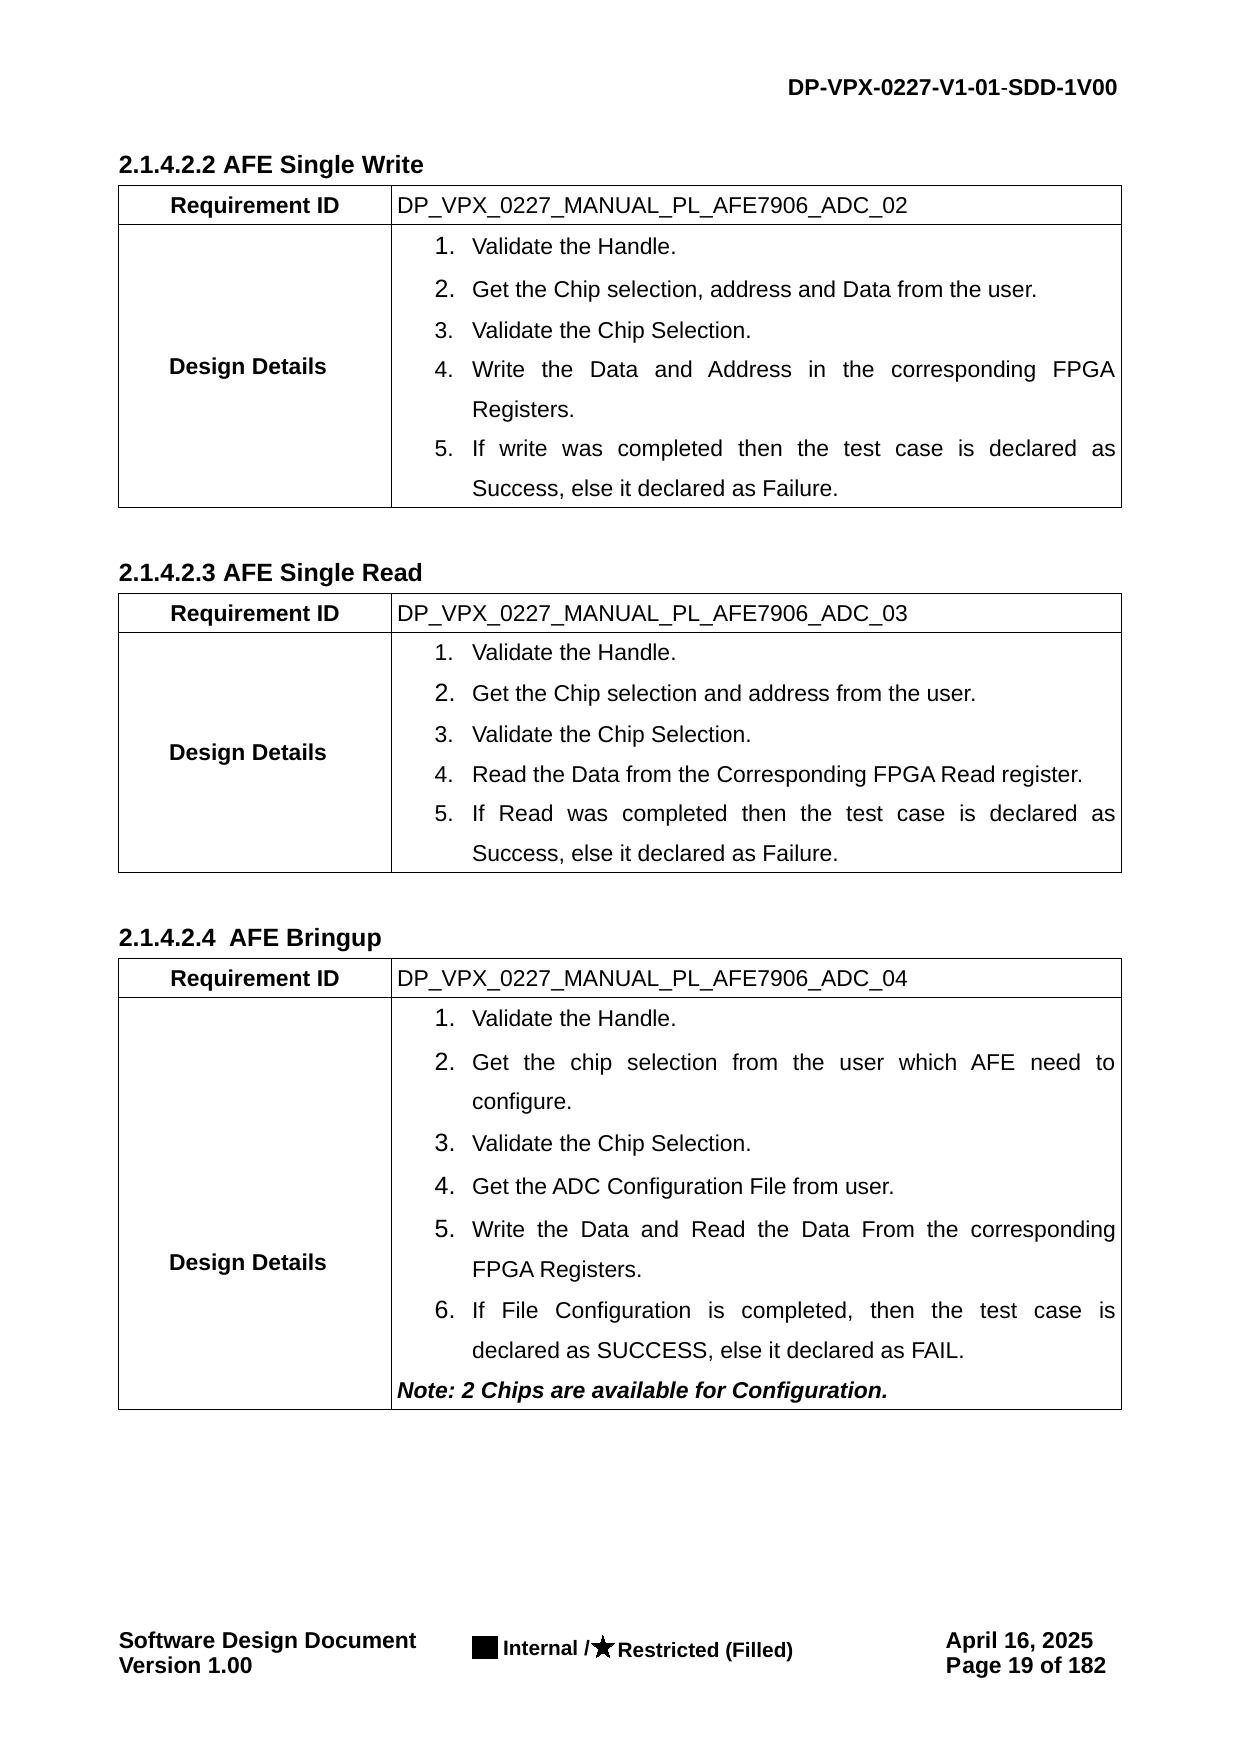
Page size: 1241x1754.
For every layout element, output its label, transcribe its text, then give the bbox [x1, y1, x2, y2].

table_header DP_VPX_0227_MANUAL_PL_AFE7906_ADC_03 [392, 594, 1121, 632]
table_header Requirement ID [119, 959, 391, 997]
subtitle AFE Single Write [118, 150, 1122, 179]
subtitle AFE Single Read [118, 558, 1122, 587]
table_cell Design Details [119, 225, 391, 507]
table_header DP_VPX_0227_MANUAL_PL_AFE7906_ADC_02 [392, 186, 1121, 224]
table_header DP_VPX_0227_MANUAL_PL_AFE7906_ADC_04 [392, 959, 1121, 997]
subtitle AFE Bringup [118, 923, 1122, 951]
table_cell Validate the Handle. Get the chip selection from the user which AFE need to configure. Validate the Chip Selection. Get the ADC Configuration File from user. Write the Data and Read the Data From the corresponding FPGA Registers. If File Configuration is completed, then the test case is declared as SUCCESS, else it declared as FAIL. Note: 2 Chips are available for Configuration. [392, 998, 1121, 1409]
table_header Requirement ID [119, 594, 391, 632]
table_cell Validate the Handle. Get the Chip selection, address and Data from the user. Validate the Chip Selection. Write the Data and Address in the corresponding FPGA Registers. If write was completed then the test case is declared as Success, else it declared as Failure. [392, 225, 1121, 507]
table_header Requirement ID [119, 186, 391, 224]
table_cell Validate the Handle. Get the Chip selection and address from the user. Validate the Chip Selection. Read the Data from the Corresponding FPGA Read register. If Read was completed then the test case is declared as Success, else it declared as Failure. [392, 633, 1121, 872]
table_cell Design Details [119, 998, 391, 1409]
table_cell Design Details [119, 633, 391, 872]
